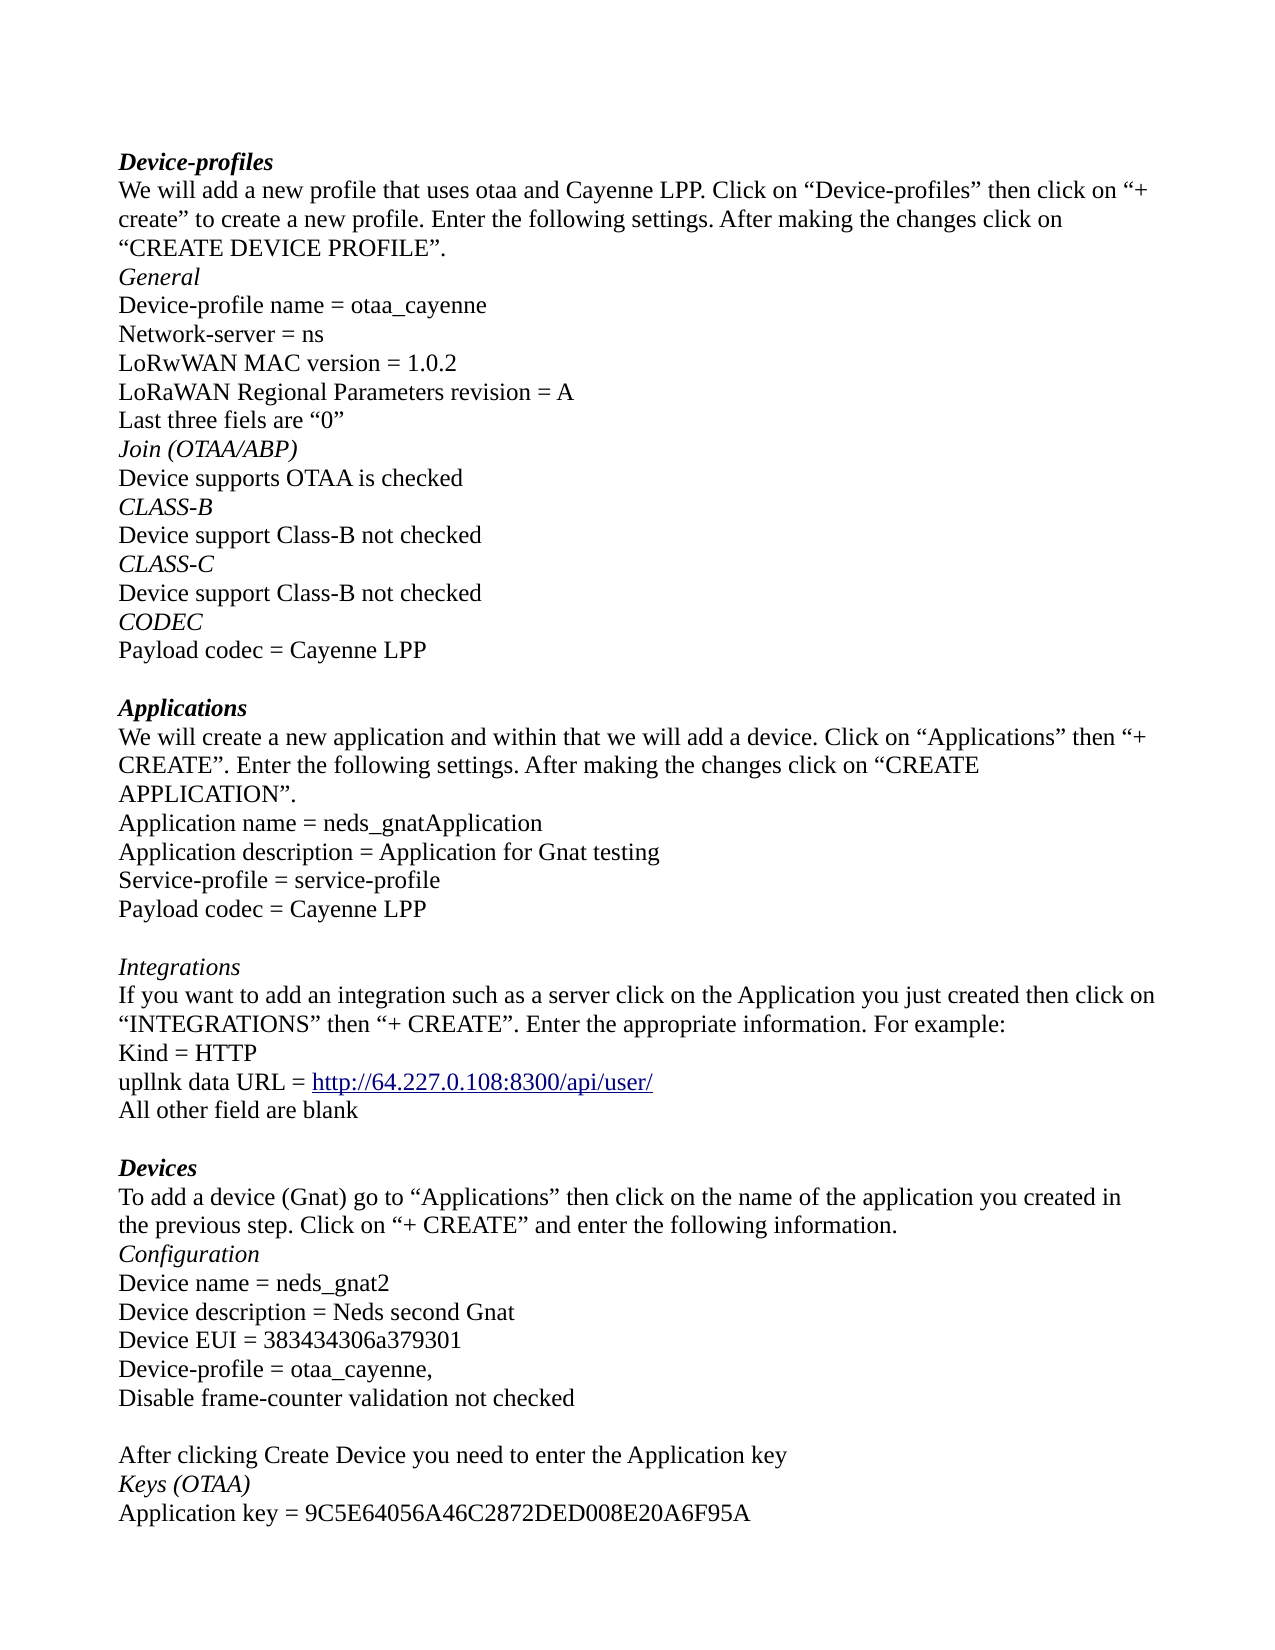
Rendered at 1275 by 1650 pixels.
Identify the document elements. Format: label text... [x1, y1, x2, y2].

text Service-profile = service-profile [118, 866, 1157, 894]
text Device name = neds_gnat2 [118, 1268, 1157, 1297]
text Join (OTAA/ABP) [118, 434, 1157, 463]
text Device-profile = otaa_cayenne, [118, 1354, 1157, 1383]
text CODEC [118, 607, 1157, 636]
text Device EUI = 383434306a379301 [118, 1326, 1157, 1354]
text CLASS-B [118, 492, 1157, 521]
text Payload codec = Cayenne LPP [118, 894, 1157, 923]
text Devices [118, 1153, 1157, 1182]
text Device support Class-B not checked [118, 578, 1157, 607]
text LoRwWAN MAC version = 1.0.2 [118, 348, 1157, 377]
text Last three fiels are “0” [118, 406, 1157, 434]
text After clicking Create Device you need to enter the Application key [118, 1441, 1157, 1469]
text To add a device (Gnat) go to “Applications” then click on the name of the application you created in the previous step. Click on “+ CREATE” and enter the following information. [118, 1182, 1157, 1239]
text Application name = neds_gnatApplication [118, 808, 1157, 837]
text Payload codec = Cayenne LPP [118, 636, 1157, 664]
text upllnk data URL = http://64.227.0.108:8300/api/user/ [118, 1067, 1157, 1096]
text We will create a new application and within that we will add a device. Click on “Applications” then “+ CREATE”. Enter the following settings. After making the changes click on “CREATE APPLICATION”. [118, 722, 1157, 808]
text Device-profiles [118, 147, 1157, 176]
text LoRaWAN Regional Parameters revision = A [118, 377, 1157, 406]
text Keys (OTAA) [118, 1469, 1157, 1498]
text Application description = Application for Gnat testing [118, 837, 1157, 866]
text Device support Class-B not checked [118, 521, 1157, 549]
text CLASS-C [118, 549, 1157, 578]
text Integrations [118, 952, 1157, 981]
text Device-profile name = otaa_cayenne [118, 291, 1157, 319]
text Applications [118, 693, 1157, 722]
text Configuration [118, 1239, 1157, 1268]
text All other field are blank [118, 1096, 1157, 1124]
text Kind = HTTP [118, 1038, 1157, 1067]
text Device supports OTAA is checked [118, 463, 1157, 492]
text Application key = 9C5E64056A46C2872DED008E20A6F95A [118, 1498, 1157, 1527]
text General [118, 262, 1157, 291]
text If you want to add an integration such as a server click on the Application you just created then click on “INTEGRATIONS” then “+ CREATE”. Enter the appropriate information. For example: [118, 981, 1157, 1038]
text Device description = Neds second Gnat [118, 1297, 1157, 1326]
text Disable frame-counter validation not checked [118, 1383, 1157, 1412]
text We will add a new profile that uses otaa and Cayenne LPP. Click on “Device-profiles” then click on “+ create” to create a new profile. Enter the following settings. After making the changes click on “CREATE DEVICE PROFILE”. [118, 176, 1157, 262]
text Network-server = ns [118, 319, 1157, 348]
